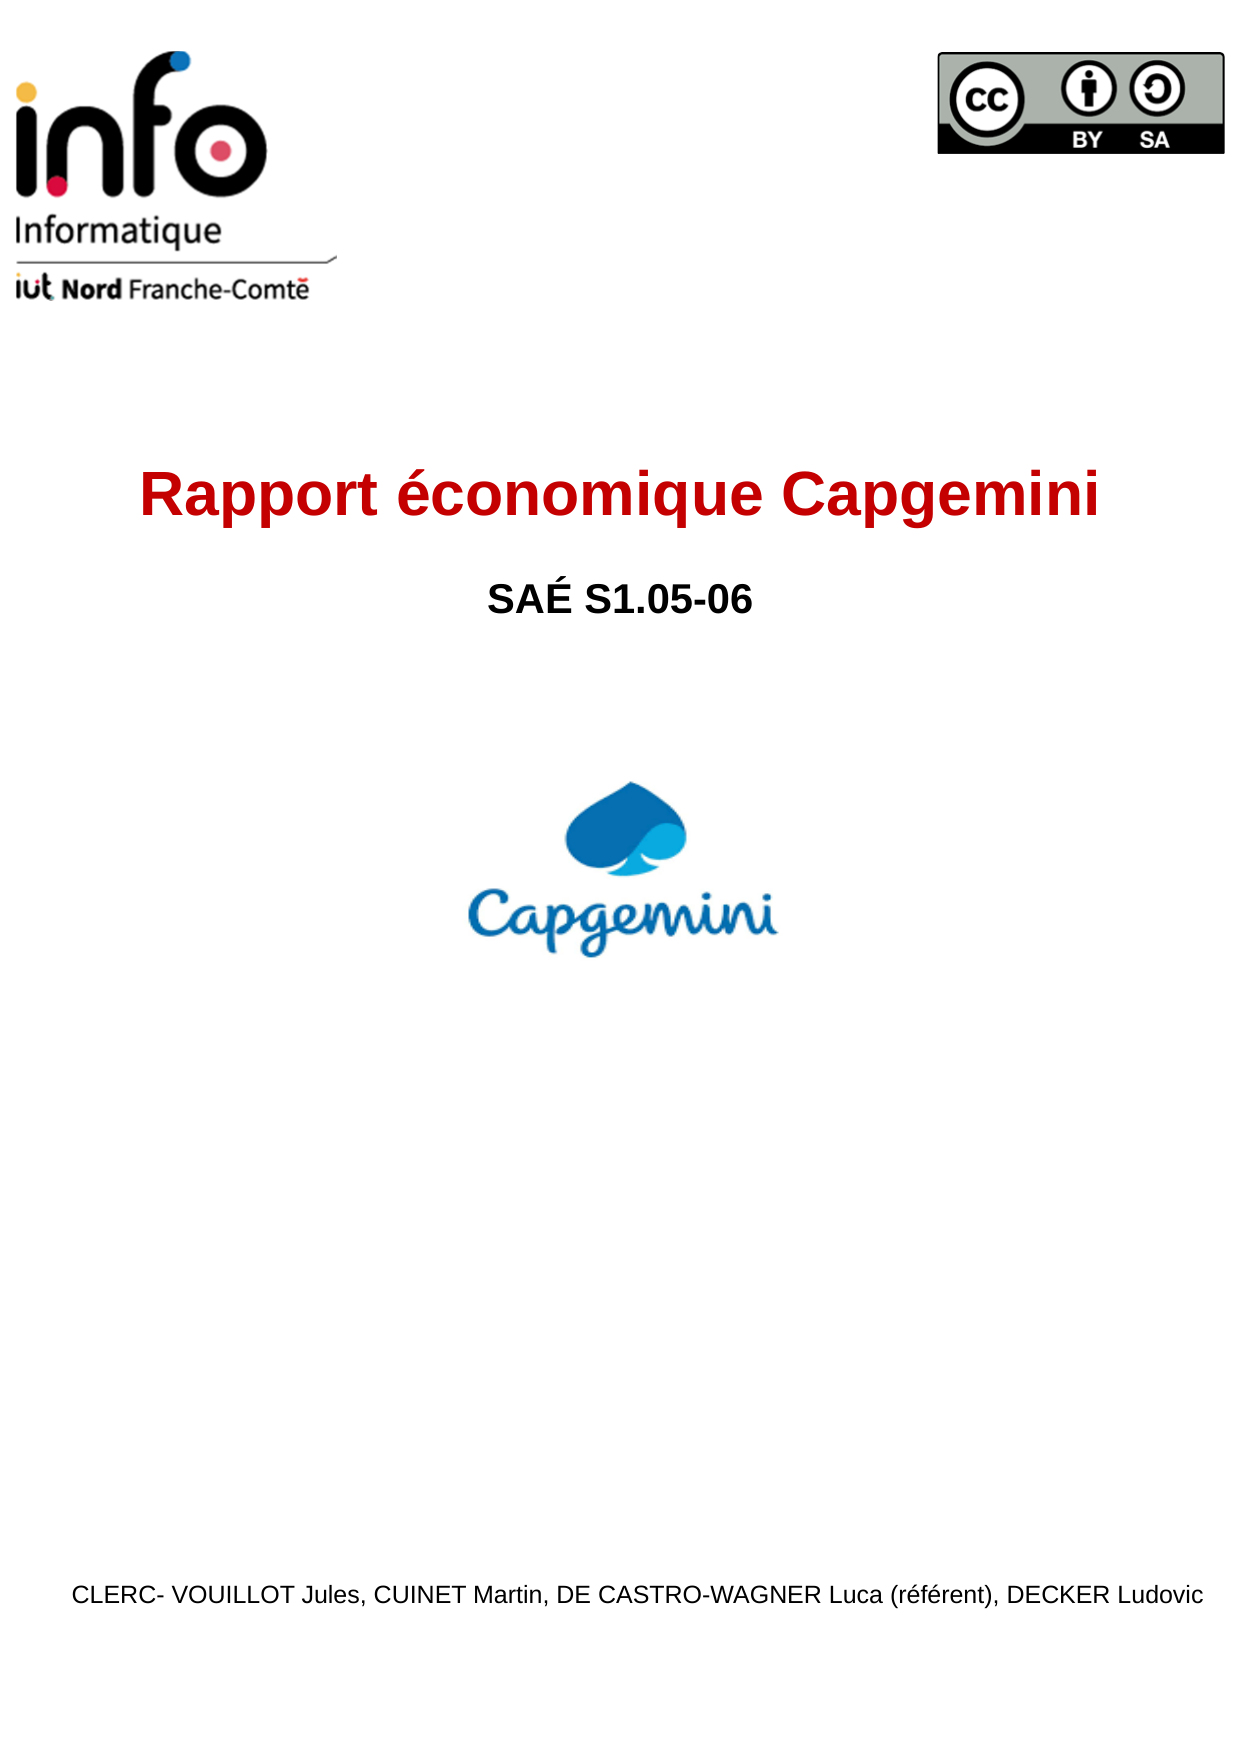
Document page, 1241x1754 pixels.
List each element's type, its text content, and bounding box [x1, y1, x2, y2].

picture [379, 735, 871, 1055]
picture [15, 51, 337, 301]
title Rapport économique Capgemini [118, 457, 1122, 529]
text SAÉ S1.05-06 [118, 574, 1122, 622]
picture [937, 52, 1225, 154]
